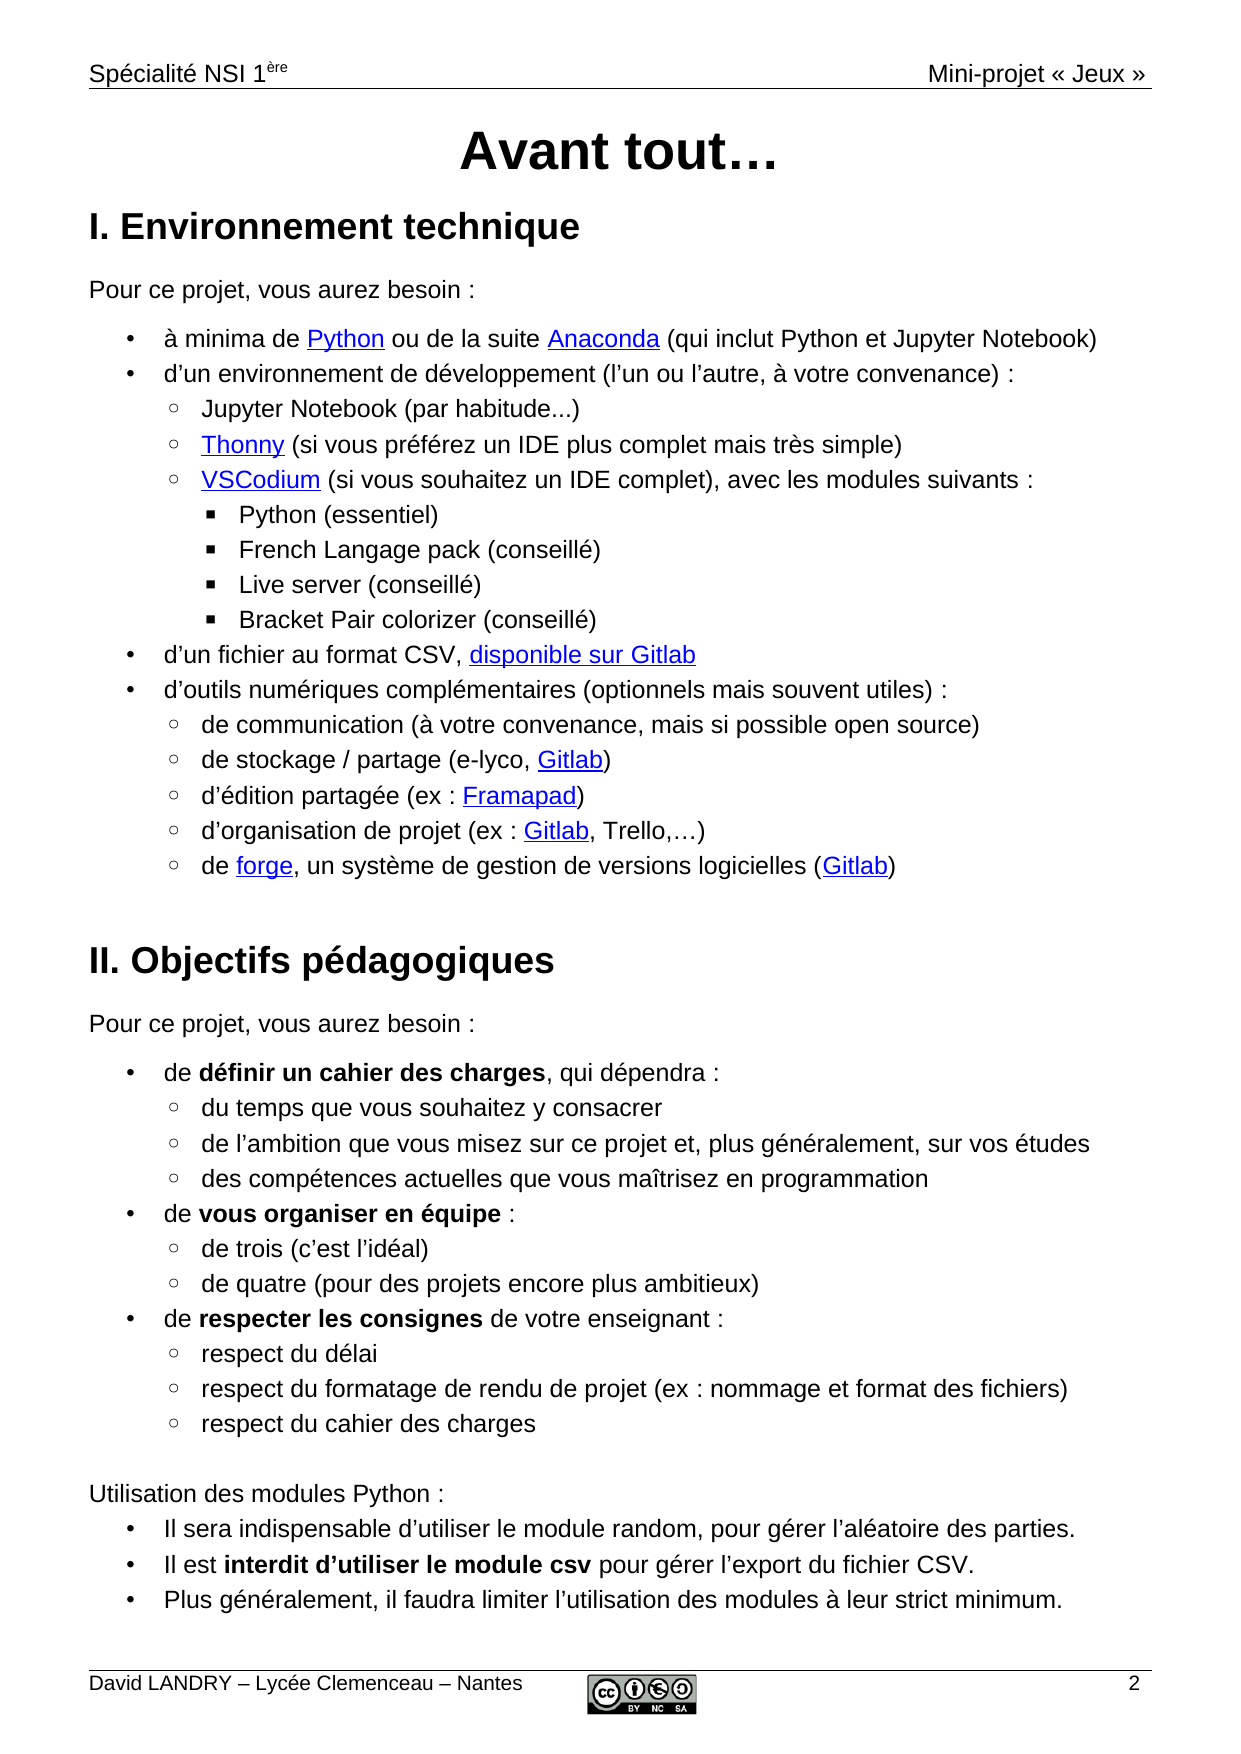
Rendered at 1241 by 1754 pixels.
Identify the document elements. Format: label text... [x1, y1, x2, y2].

list de l’ambition que vous misez sur ce projet et, plus généralement, sur vos études [164, 1128, 1152, 1157]
list VSCodium (si vous souhaitez un IDE complet), avec les modules suivants : [164, 465, 1152, 493]
list respect du délai [164, 1339, 1152, 1368]
picture [586, 1674, 697, 1715]
list Live server (conseillé) [201, 570, 1152, 599]
list d’un fichier au format CSV, disponible sur Gitlab [126, 640, 1152, 669]
list d’outils numériques complémentaires (optionnels mais souvent utiles) : [126, 675, 1152, 704]
list de trois (c’est l’idéal) [164, 1234, 1152, 1263]
list de forge, un système de gestion de versions logicielles (Gitlab) [164, 851, 1152, 880]
list de quatre (pour des projets encore plus ambitieux) [164, 1269, 1152, 1298]
list respect du formatage de rendu de projet (ex : nommage et format des fichiers) [164, 1374, 1152, 1403]
list de respecter les consignes de votre enseignant : [126, 1304, 1152, 1333]
list Python (essentiel) [201, 500, 1152, 529]
text Utilisation des modules Python : [89, 1479, 1152, 1508]
list de vous organiser en équipe : [126, 1199, 1152, 1228]
list du temps que vous souhaitez y consacrer [164, 1093, 1152, 1122]
text Pour ce projet, vous aurez besoin : [89, 1009, 1152, 1038]
list des compétences actuelles que vous maîtrisez en programmation [164, 1164, 1152, 1192]
list d’édition partagée (ex : Framapad) [164, 781, 1152, 809]
subtitle Environnement technique [89, 204, 1152, 247]
list d’organisation de projet (ex : Gitlab, Trello,…) [164, 816, 1152, 844]
list Il sera indispensable d’utiliser le module random, pour gérer l’aléatoire des parties. [126, 1514, 1152, 1543]
list d’un environnement de développement (l’un ou l’autre, à votre convenance) : [126, 359, 1152, 388]
list Il est interdit d’utiliser le module csv pour gérer l’export du fichier CSV. [126, 1549, 1152, 1578]
text Avant tout… [89, 118, 1152, 181]
list de stockage / partage (e-lyco, Gitlab) [164, 746, 1152, 774]
list Thonny (si vous préférez un IDE plus complet mais très simple) [164, 429, 1152, 458]
list de communication (à votre convenance, mais si possible open source) [164, 710, 1152, 739]
list Jupyter Notebook (par habitude...) [164, 394, 1152, 423]
list de définir un cahier des charges, qui dépendra : [126, 1058, 1152, 1087]
list Plus généralement, il faudra limiter l’utilisation des modules à leur strict minimum. [126, 1585, 1152, 1613]
subtitle Objectifs pédagogiques [89, 938, 1152, 981]
list French Langage pack (conseillé) [201, 535, 1152, 564]
list respect du cahier des charges [164, 1409, 1152, 1438]
list Bracket Pair colorizer (conseillé) [201, 605, 1152, 634]
text Pour ce projet, vous aurez besoin : [89, 275, 1152, 304]
list à minima de Python ou de la suite Anaconda (qui inclut Python et Jupyter Notebook) [126, 324, 1152, 353]
